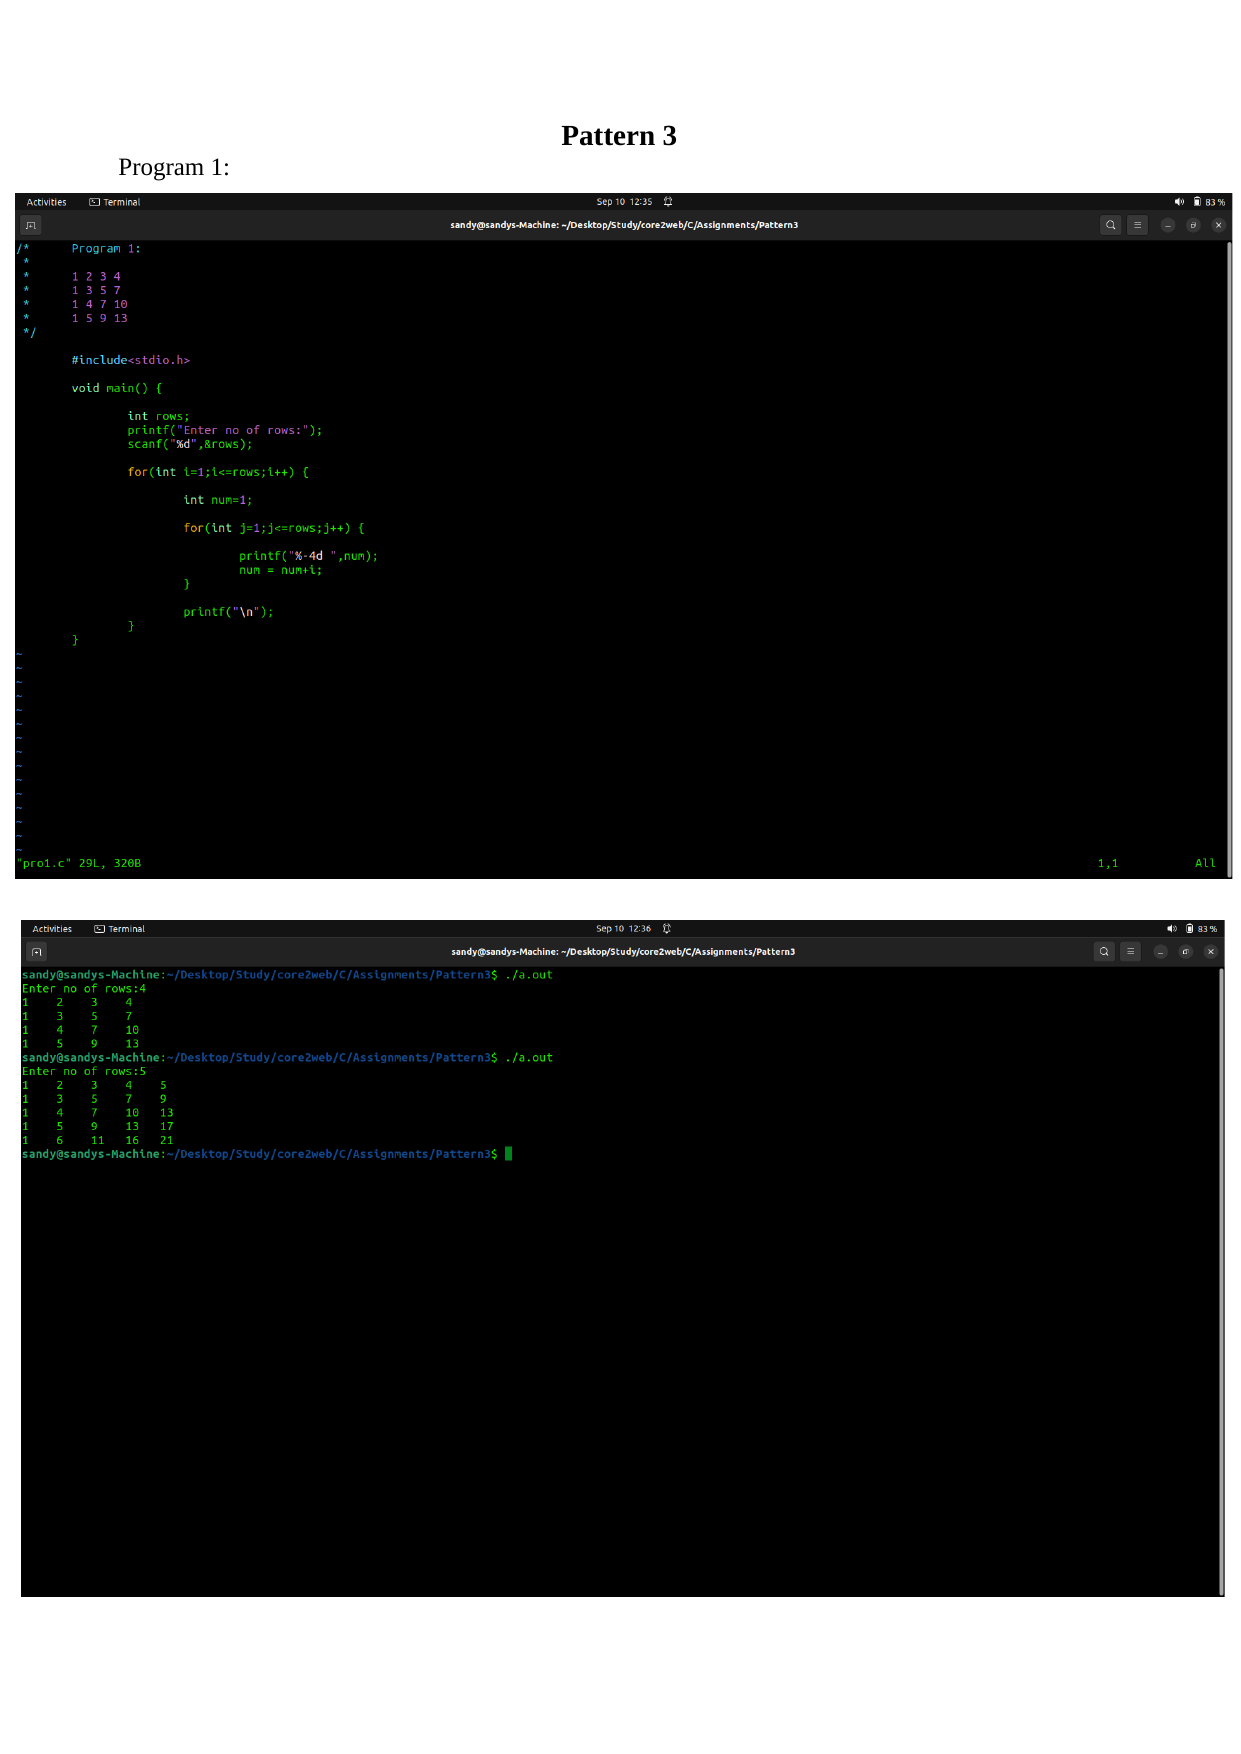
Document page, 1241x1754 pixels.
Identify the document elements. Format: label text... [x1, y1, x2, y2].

text Program 1: [118, 152, 1122, 180]
picture [15, 193, 1233, 879]
text Pattern 3 [118, 118, 1122, 152]
picture [21, 920, 1225, 1597]
